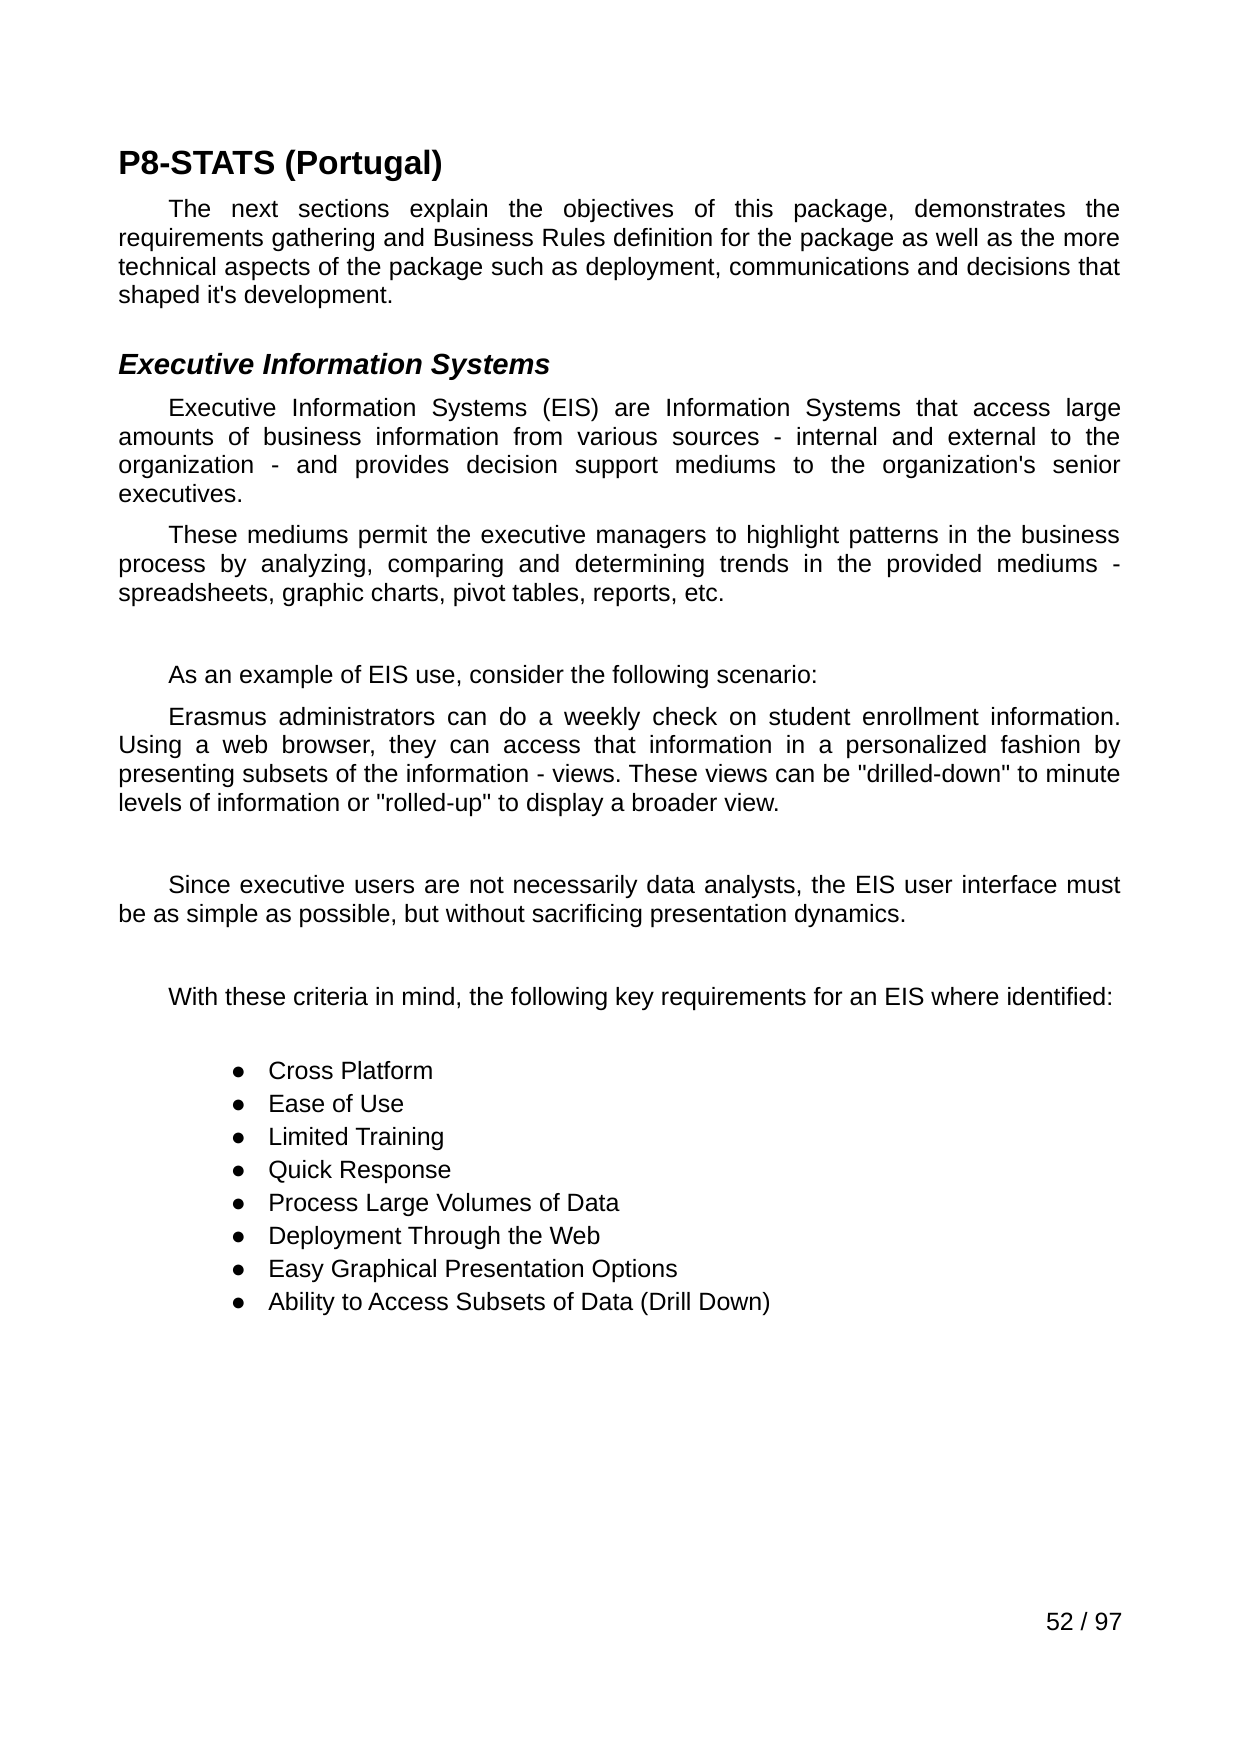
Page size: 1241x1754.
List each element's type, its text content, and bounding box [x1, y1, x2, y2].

list Ability to Access Subsets of Data (Drill Down) [231, 1287, 1122, 1316]
text The next sections explain the objectives of this package, demonstrates the requirements gathering and Business Rules definition for the package as well as the more technical aspects of the package such as deployment, communications and decisions that shaped it's development. [118, 194, 1122, 309]
list Cross Platform [231, 1056, 1122, 1084]
text Since executive users are not necessarily data analysts, the EIS user interface must be as simple as possible, but without sacrificing presentation dynamics. [118, 870, 1122, 928]
subtitle Executive Information Systems [118, 347, 1122, 380]
list Limited Training [231, 1122, 1122, 1151]
text With these criteria in mind, the following key requirements for an EIS where identified: [118, 982, 1122, 1010]
list Deployment Through the Web [231, 1221, 1122, 1250]
text Executive Information Systems (EIS) are Information Systems that access large amounts of business information from various sources - internal and external to the organization - and provides decision support mediums to the organization's senior executives. [118, 393, 1122, 508]
text As an example of EIS use, consider the following scenario: [118, 660, 1122, 689]
subtitle P8-STATS (Portugal) [118, 143, 1122, 182]
list Process Large Volumes of Data [231, 1188, 1122, 1217]
text Erasmus administrators can do a weekly check on student enrollment information. Using a web browser, they can access that information in a personalized fashion by presenting subsets of the information - views. These views can be "drilled-down" to minute levels of information or "rolled-up" to display a broader view. [118, 702, 1122, 817]
list Quick Response [231, 1155, 1122, 1184]
text These mediums permit the executive managers to highlight patterns in the business process by analyzing, comparing and determining trends in the provided mediums - spreadsheets, graphic charts, pivot tables, reports, etc. [118, 520, 1122, 607]
list Easy Graphical Presentation Options [231, 1254, 1122, 1283]
list Ease of Use [231, 1089, 1122, 1118]
